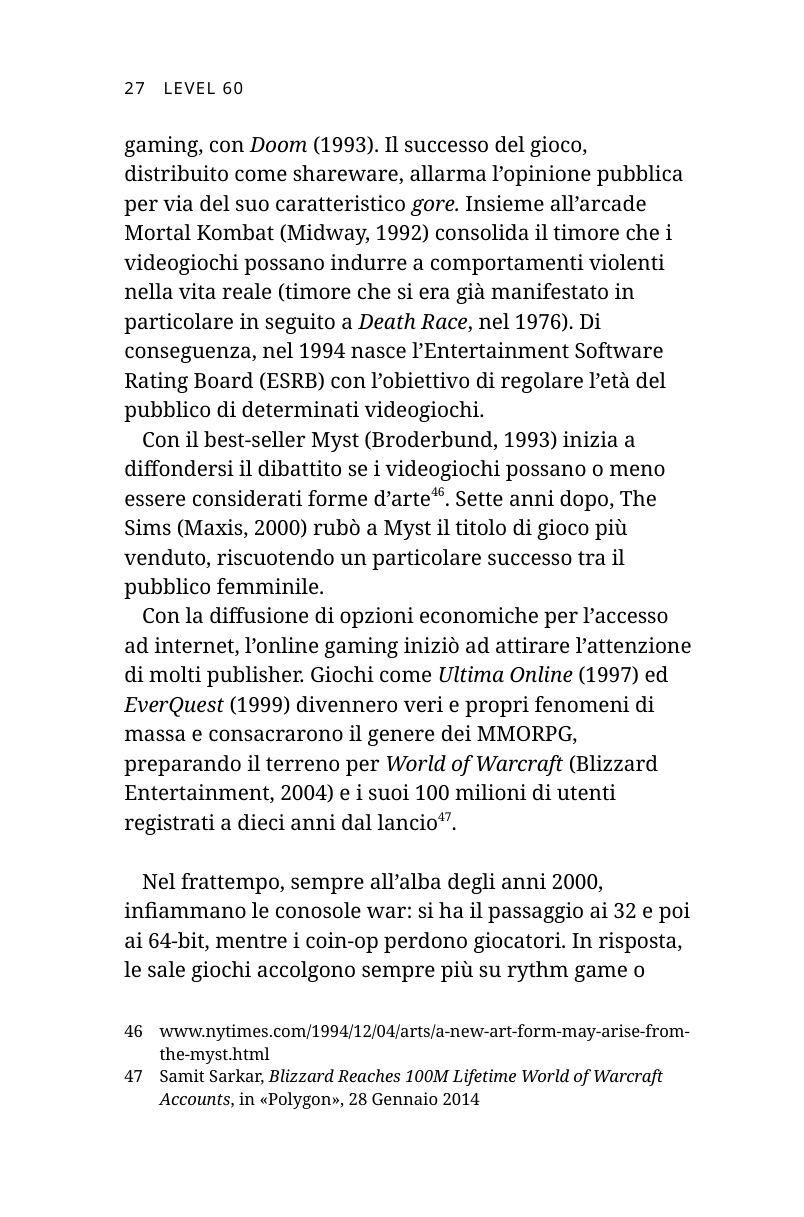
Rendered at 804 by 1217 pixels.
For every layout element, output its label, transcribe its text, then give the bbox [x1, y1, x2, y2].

text gaming, con Doom (1993). Il successo del gioco, distribuito come shareware, allarma l’opinione pubblica per via del suo caratteristico gore. Insieme all’arcade Mortal Kombat (Midway, 1992) consolida il timore che i videogiochi possano indurre a comportamenti violenti nella vita reale (timore che si era già manifestato in particolare in seguito a Death Race, nel 1976). Di conseguenza, nel 1994 nasce l’Entertainment Software Rating Board (ESRB) con l’obiettivo di regolare l’età del pubblico di determinati videogiochi. [124, 129, 697, 424]
text Con il best-seller Myst (Broderbund, 1993) inizia a diffondersi il dibattito se i videogiochi possano o meno essere considerati forme d’arte. Sette anni dopo, The Sims (Maxis, 2000) rubò a Myst il titolo di gioco più venduto, riscuotendo un particolare successo tra il pubblico femminile. [124, 424, 697, 601]
text Nel frattempo, sempre all’alba degli anni 2000, infiammano le conosole war: si ha il passaggio ai 32 e poi ai 64-bit, mentre i coin-op perdono giocatori. In risposta, le sale giochi accolgono sempre più su rythm game o [124, 866, 697, 984]
text www.nytimes.com/1994/12/04/arts/a-new-art-form-may-arise-from-the-myst.html [124, 1019, 697, 1065]
text Samit Sarkar, Blizzard Reaches 100M Lifetime World of Warcraft Accounts, in «Polygon», 28 Gennaio 2014 [124, 1065, 697, 1110]
text Con la diffusione di opzioni economiche per l’accesso ad internet, l’online gaming iniziò ad attirare l’attenzione di molti publisher. Giochi come Ultima Online (1997) ed EverQuest (1999) divennero veri e propri fenomeni di massa e consacrarono il genere dei MMORPG, preparando il terreno per World of Warcraft (Blizzard Entertainment, 2004) e i suoi 100 milioni di utenti registrati a dieci anni dal lancio. [124, 601, 697, 836]
